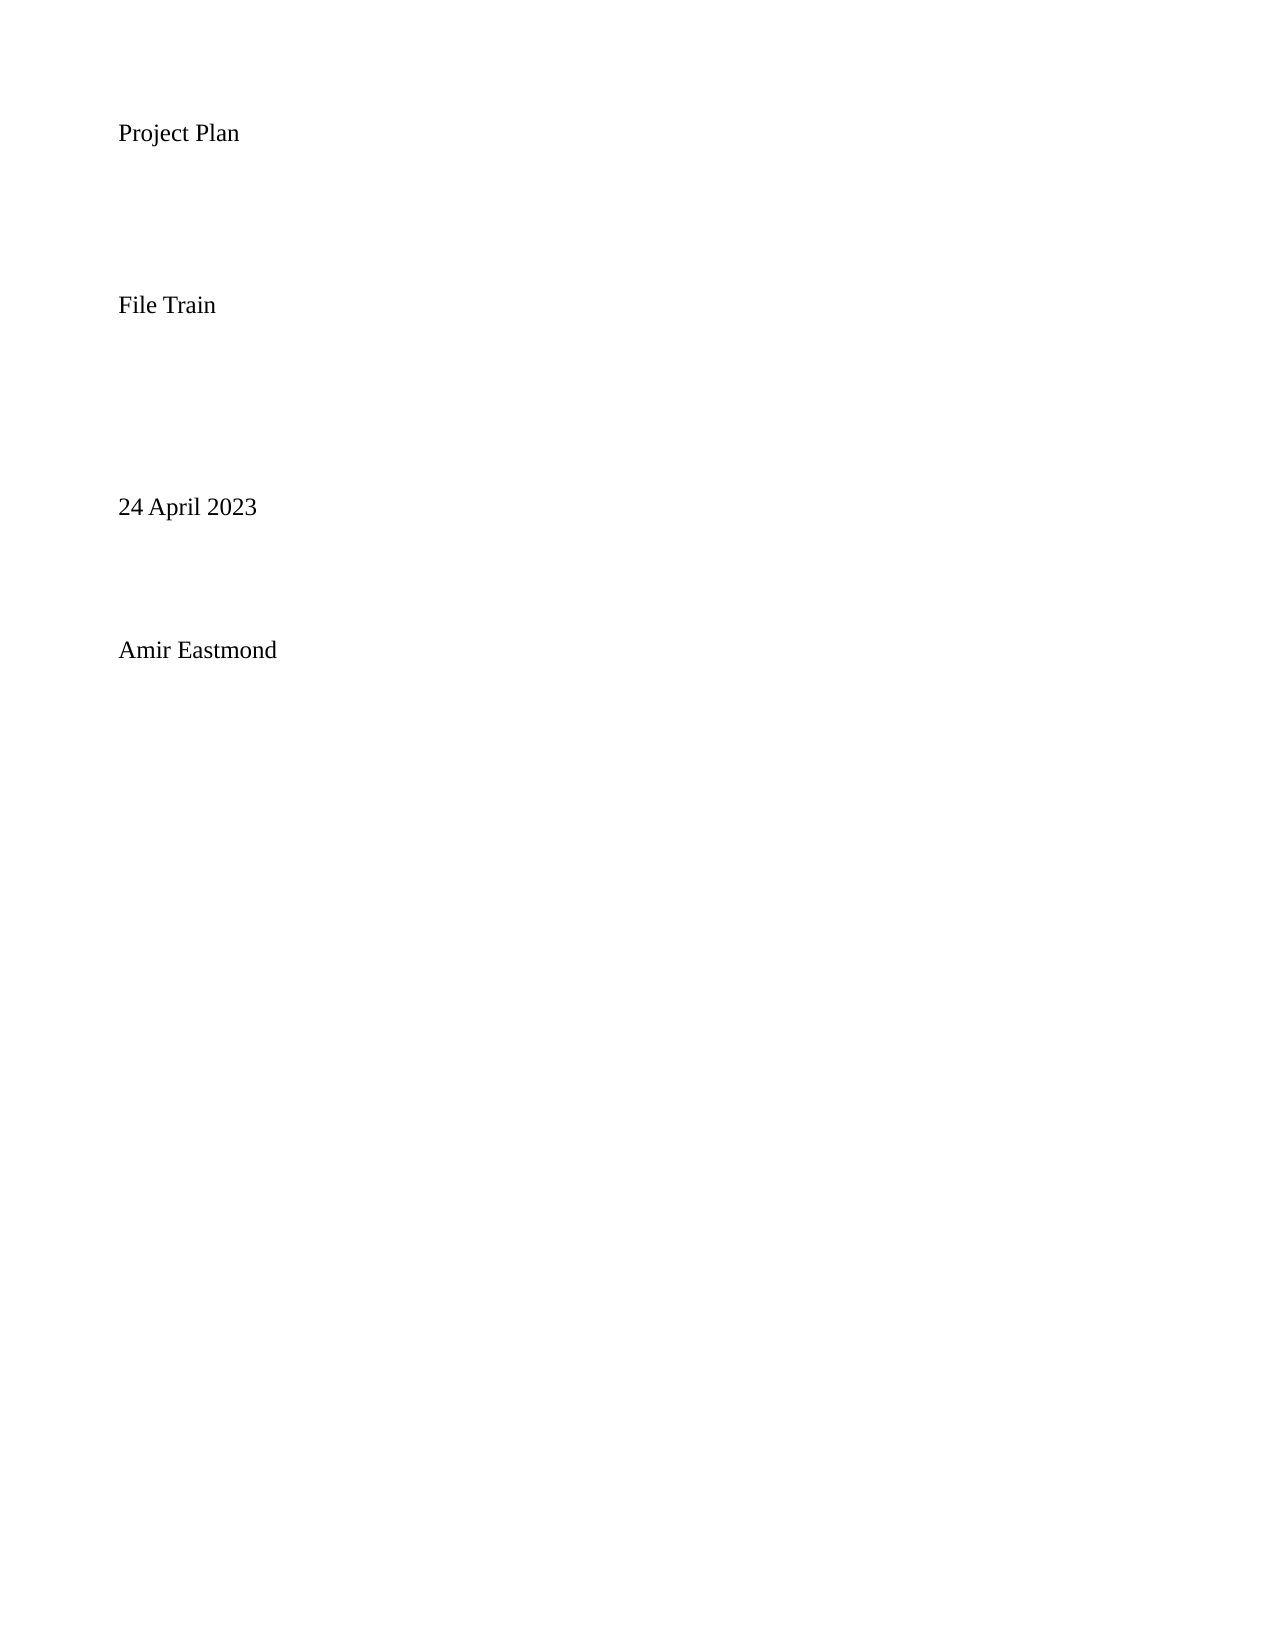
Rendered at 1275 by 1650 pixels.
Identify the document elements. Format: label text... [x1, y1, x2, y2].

text File Train [118, 291, 1157, 319]
text Project Plan [118, 118, 1157, 147]
text Amir Eastmond [118, 636, 1157, 664]
text 24 April 2023 [118, 492, 1157, 521]
